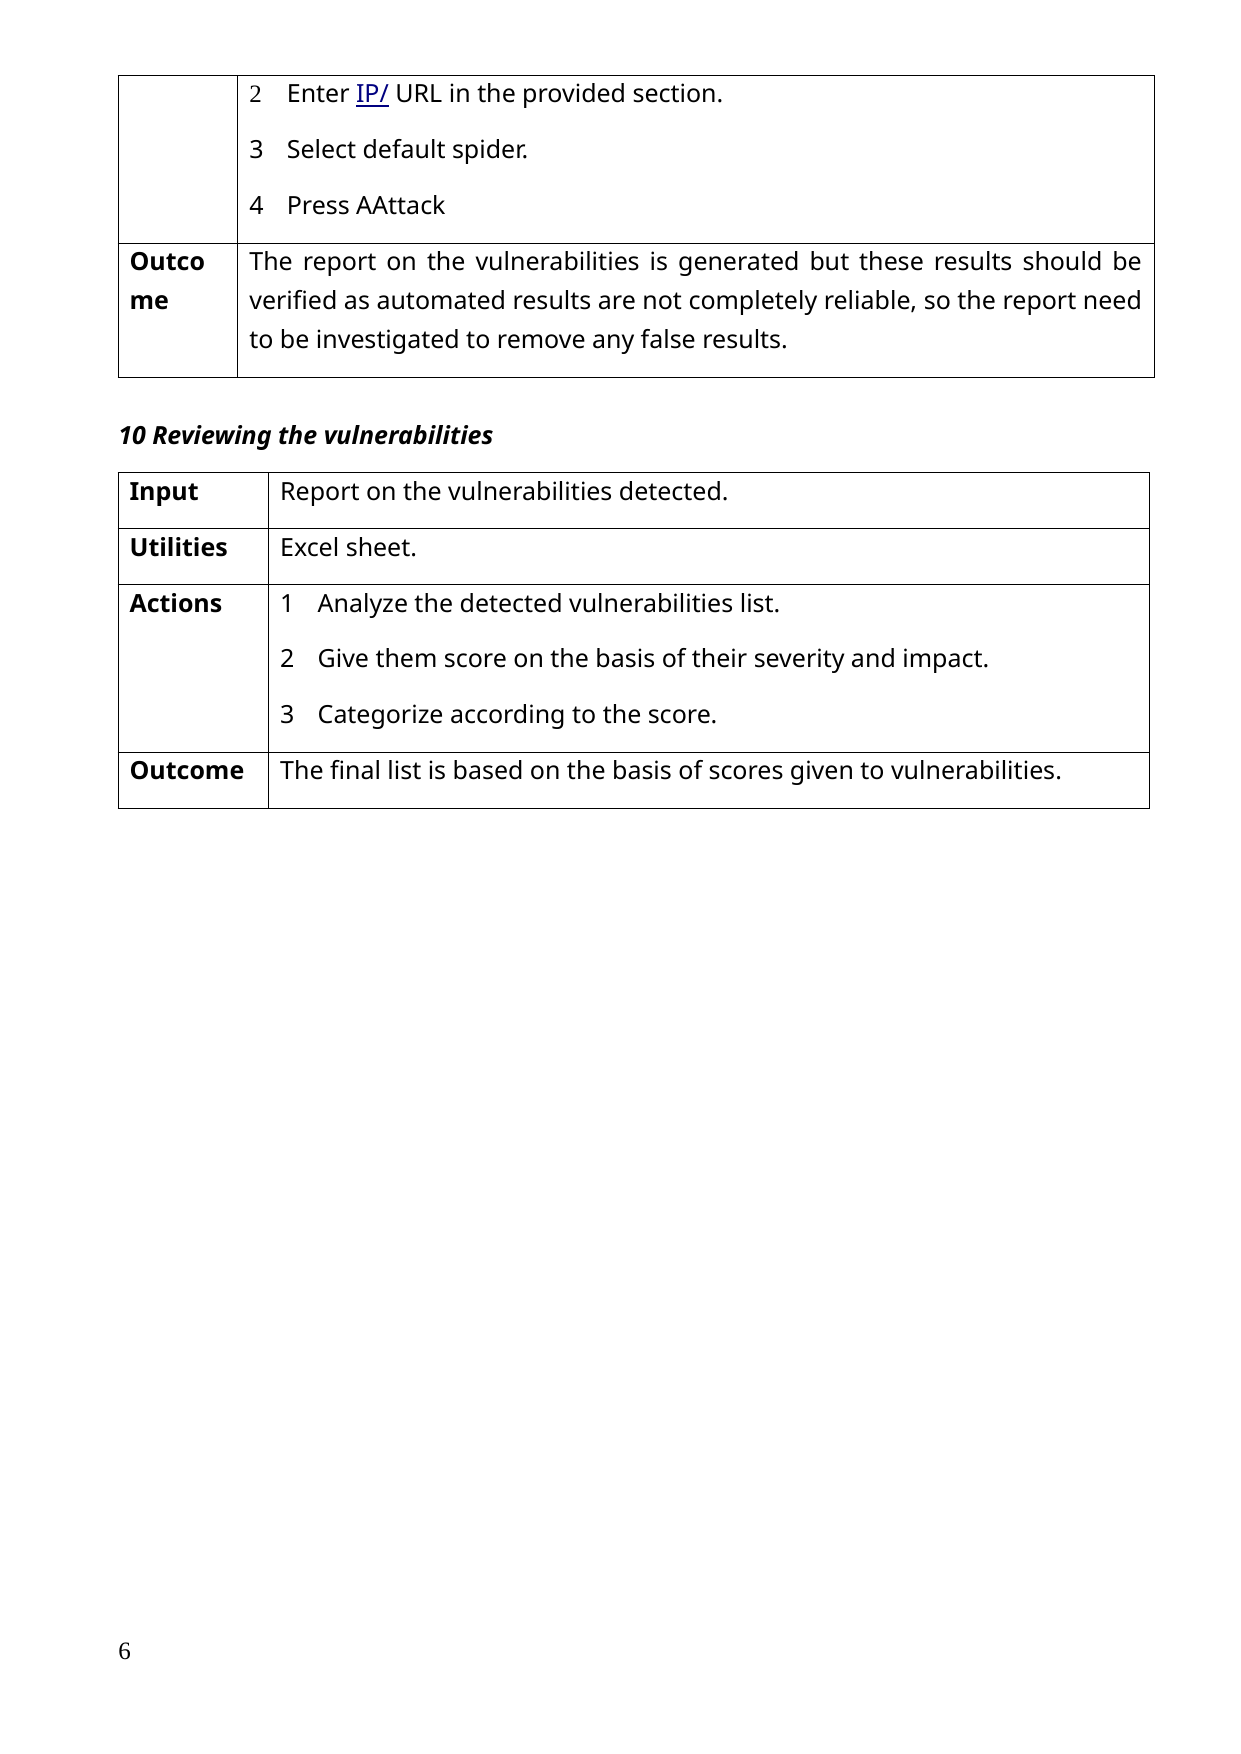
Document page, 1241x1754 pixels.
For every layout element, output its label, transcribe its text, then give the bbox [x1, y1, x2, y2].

table_cell The report on the vulnerabilities is generated but these results should be verified as automated results are not completely reliable, so the report need to be investigated to remove any false results. [238, 244, 1154, 377]
table_cell Analyze the detected vulnerabilities list. Give them score on the basis of their severity and impact. Categorize according to the score. [269, 585, 1149, 752]
table_cell Outcome [119, 244, 237, 377]
table_cell The final list is based on the basis of scores given to vulnerabilities. [269, 753, 1149, 808]
table_header Input [119, 473, 268, 528]
text 10 Reviewing the vulnerabilities [118, 417, 1122, 451]
table_cell Excel sheet. [269, 529, 1149, 584]
table_cell Actions [119, 585, 268, 752]
table_cell Run ZAP. Enter IP/ URL in the provided section. Select default spider. Press AAttack [238, 76, 1154, 243]
table_cell Utilities [119, 529, 268, 584]
table_header Report on the vulnerabilities detected. [269, 473, 1149, 528]
table_cell Outcome [119, 753, 268, 808]
table_cell [119, 76, 237, 243]
